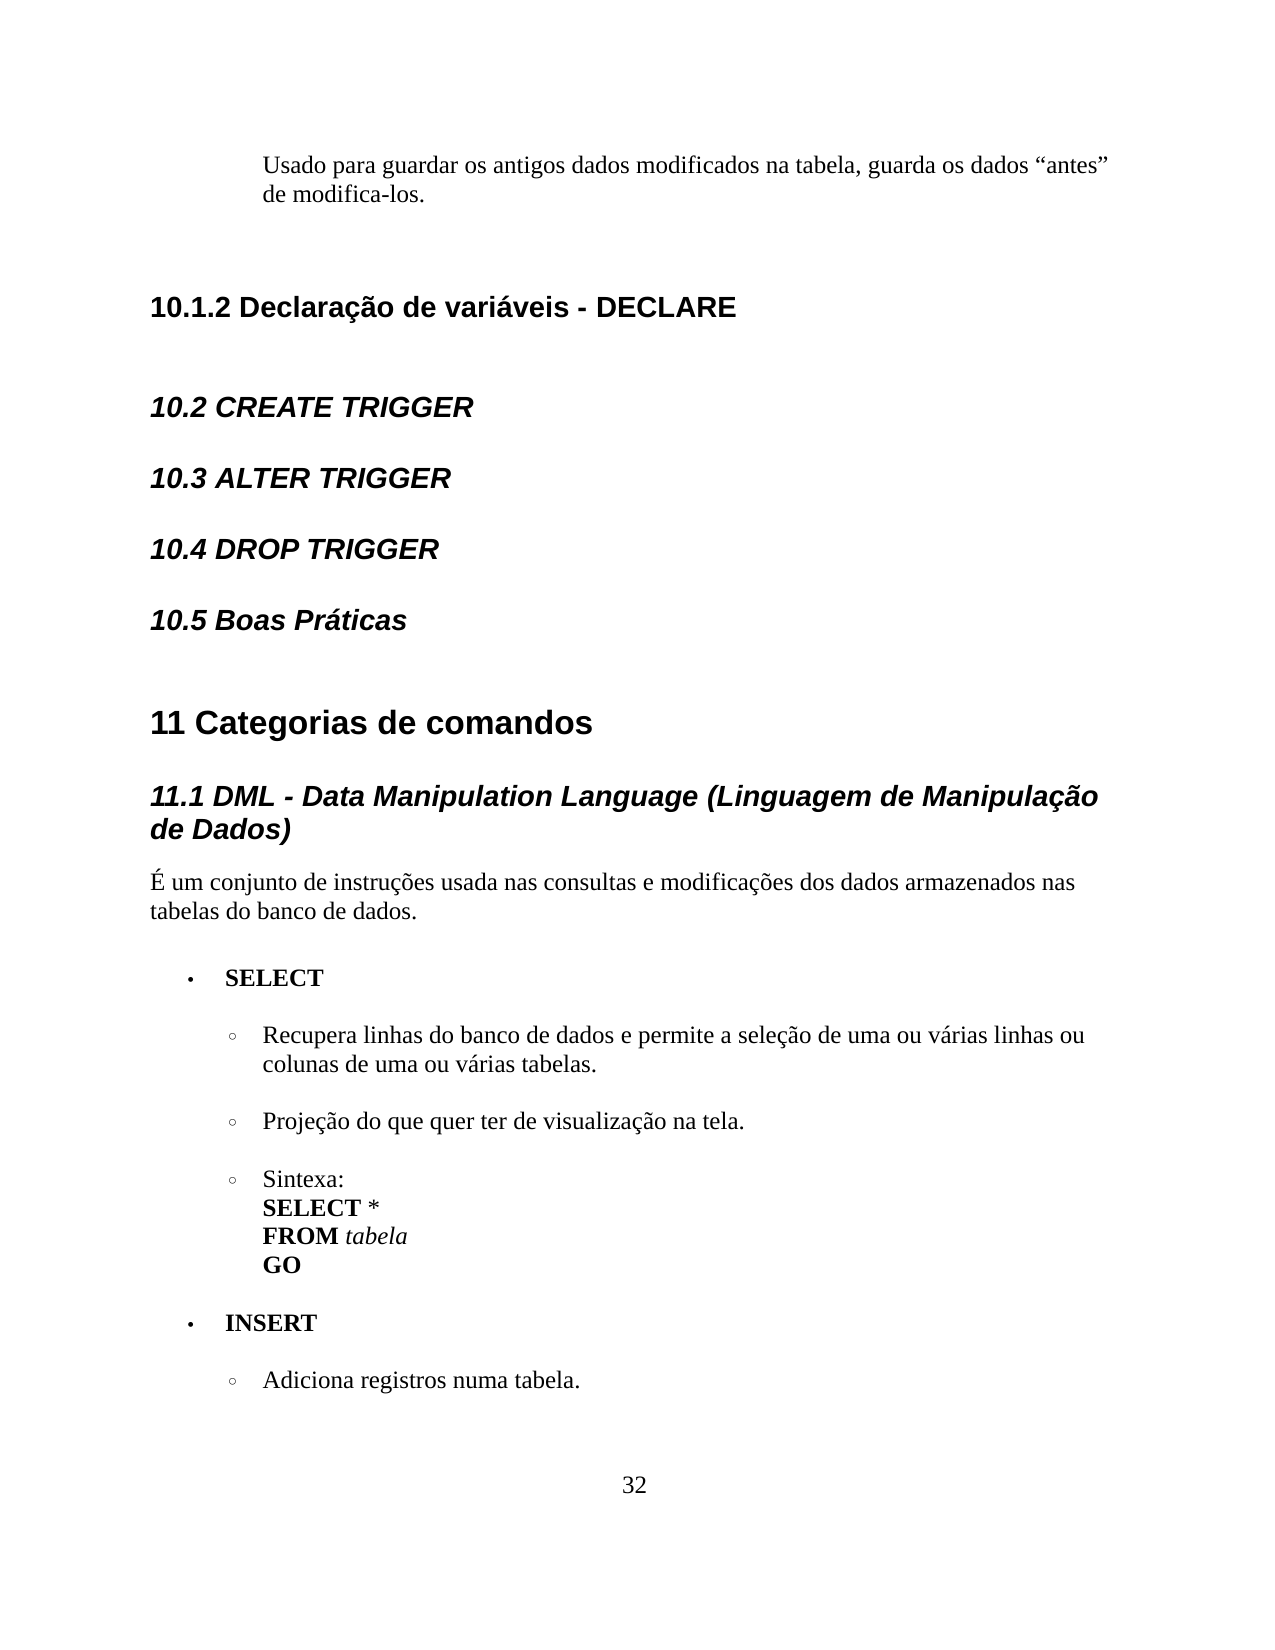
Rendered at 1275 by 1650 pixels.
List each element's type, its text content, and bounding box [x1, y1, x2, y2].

list Recupera linhas do banco de dados e permite a seleção de uma ou várias linhas ou colunas de uma ou várias tabelas. [225, 1020, 1125, 1106]
list UPDATE Usado para guardar os antigos dados modificados na tabela, guarda os dados “antes” de modifica-los. [225, 150, 1125, 236]
list INSERT [187, 1308, 1125, 1365]
subtitle 10.4 DROP TRIGGER [150, 532, 1125, 565]
subtitle 10.1.2 Declaração de variáveis - DECLARE [150, 290, 1125, 323]
subtitle 11.1 DML - Data Manipulation Language (Linguagem de Manipulação de Dados) [150, 779, 1125, 846]
subtitle 10.2 CREATE TRIGGER [150, 390, 1125, 423]
subtitle 10.3 ALTER TRIGGER [150, 461, 1125, 494]
list Sintexa: SELECT * FROM tabela GO [225, 1164, 1125, 1308]
subtitle 10.5 Boas Práticas [150, 603, 1125, 636]
list Adiciona registros numa tabela. [225, 1365, 1125, 1423]
subtitle 11 Categorias de comandos [150, 703, 1125, 741]
list SELECT [187, 963, 1125, 1020]
list Projeção do que quer ter de visualização na tela. [225, 1106, 1125, 1164]
text É um conjunto de instruções usada nas consultas e modificações dos dados armazenados nas tabelas do banco de dados. [150, 867, 1125, 954]
